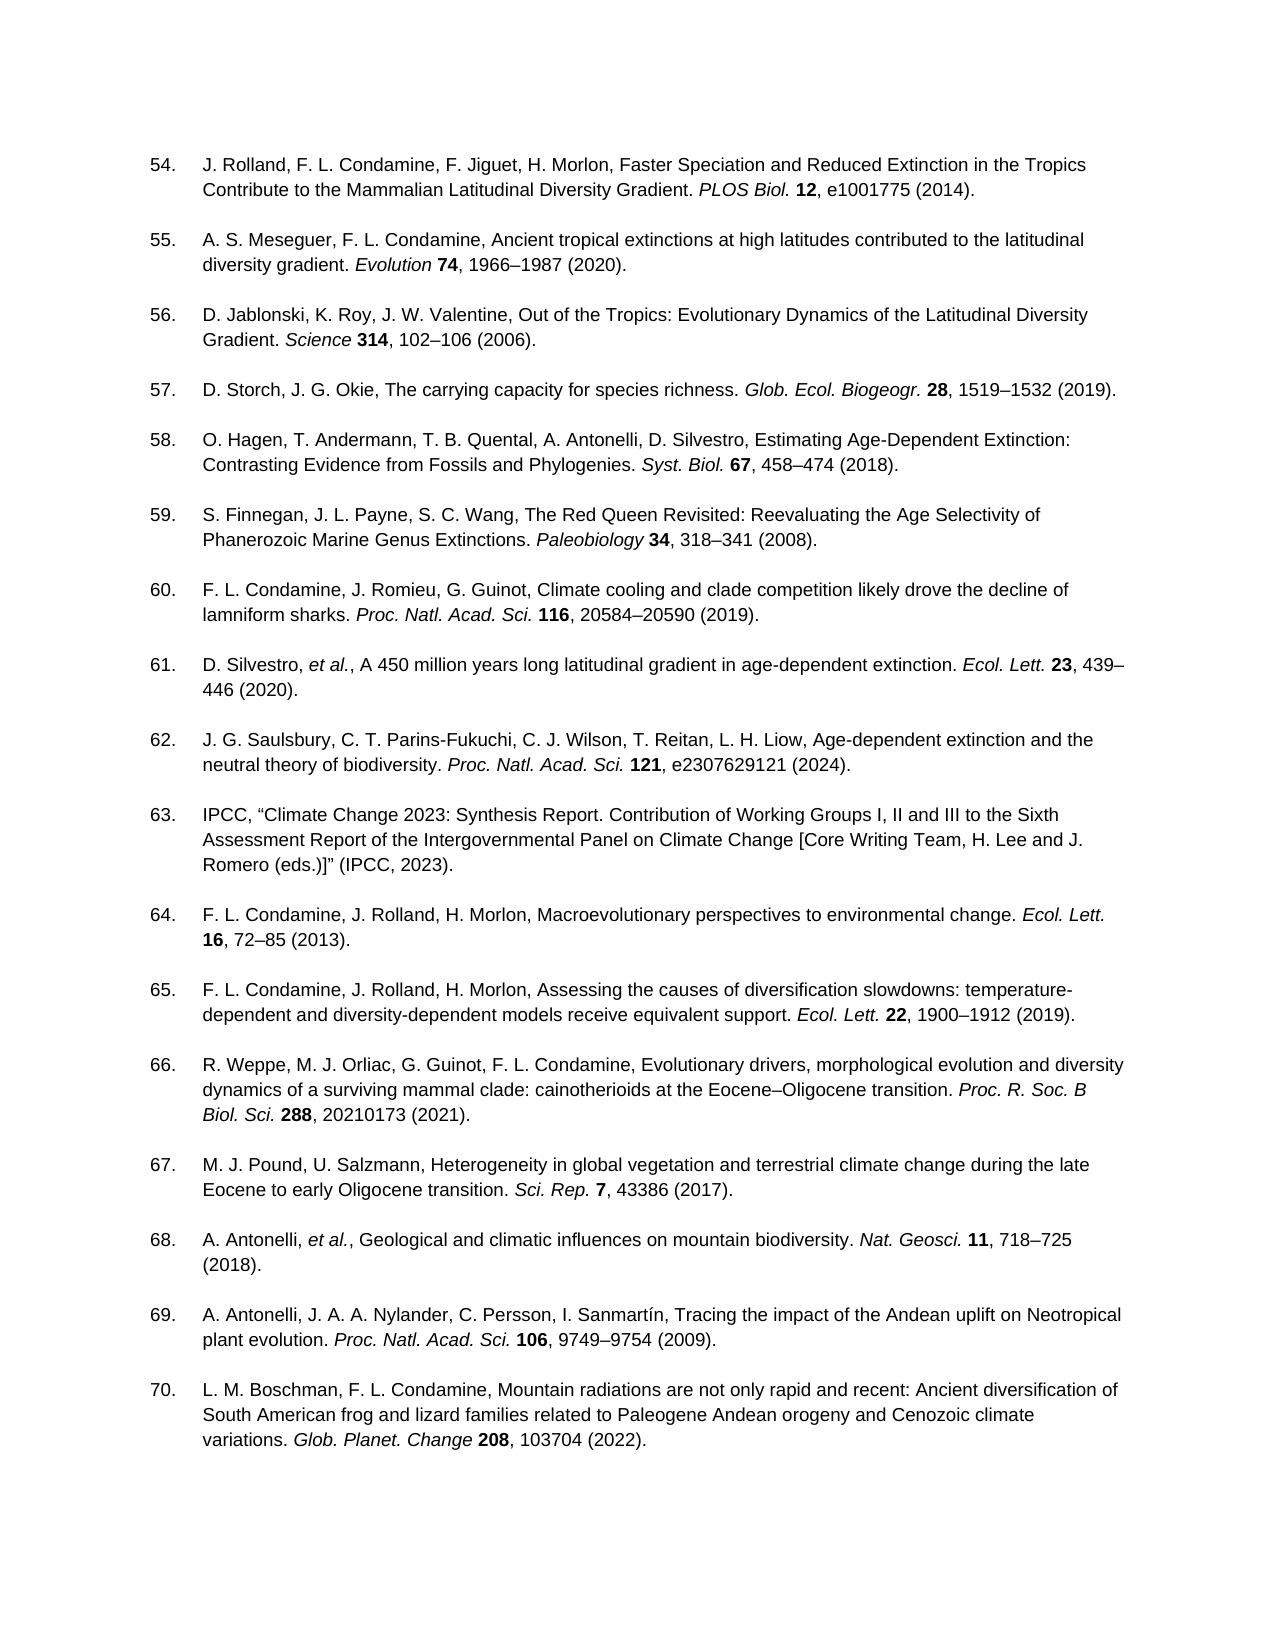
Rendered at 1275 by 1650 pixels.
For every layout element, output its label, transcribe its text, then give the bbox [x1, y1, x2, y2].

text 64. F. L. Condamine, J. Rolland, H. Morlon, Macroevolutionary perspectives to environmental change. Ecol. Lett. 16, 72–85 (2013). [150, 900, 1125, 950]
text 65. F. L. Condamine, J. Rolland, H. Morlon, Assessing the causes of diversification slowdowns: temperature-dependent and diversity-dependent models receive equivalent support. Ecol. Lett. 22, 1900–1912 (2019). [150, 975, 1125, 1025]
text 57. D. Storch, J. G. Okie, The carrying capacity for species richness. Glob. Ecol. Biogeogr. 28, 1519–1532 (2019). [150, 375, 1125, 400]
text 56. D. Jablonski, K. Roy, J. W. Valentine, Out of the Tropics: Evolutionary Dynamics of the Latitudinal Diversity Gradient. Science 314, 102–106 (2006). [150, 300, 1125, 350]
text 61. D. Silvestro, et al., A 450 million years long latitudinal gradient in age-dependent extinction. Ecol. Lett. 23, 439–446 (2020). [150, 650, 1125, 700]
text 70. L. M. Boschman, F. L. Condamine, Mountain radiations are not only rapid and recent: Ancient diversification of South American frog and lizard families related to Paleogene Andean orogeny and Cenozoic climate variations. Glob. Planet. Change 208, 103704 (2022). [150, 1375, 1125, 1450]
text 66. R. Weppe, M. J. Orliac, G. Guinot, F. L. Condamine, Evolutionary drivers, morphological evolution and diversity dynamics of a surviving mammal clade: cainotherioids at the Eocene–Oligocene transition. Proc. R. Soc. B Biol. Sci. 288, 20210173 (2021). [150, 1050, 1125, 1125]
text 60. F. L. Condamine, J. Romieu, G. Guinot, Climate cooling and clade competition likely drove the decline of lamniform sharks. Proc. Natl. Acad. Sci. 116, 20584–20590 (2019). [150, 575, 1125, 625]
text 59. S. Finnegan, J. L. Payne, S. C. Wang, The Red Queen Revisited: Reevaluating the Age Selectivity of Phanerozoic Marine Genus Extinctions. Paleobiology 34, 318–341 (2008). [150, 500, 1125, 550]
text 62. J. G. Saulsbury, C. T. Parins-Fukuchi, C. J. Wilson, T. Reitan, L. H. Liow, Age-dependent extinction and the neutral theory of biodiversity. Proc. Natl. Acad. Sci. 121, e2307629121 (2024). [150, 725, 1125, 775]
text 63. IPCC, “Climate Change 2023: Synthesis Report. Contribution of Working Groups I, II and III to the Sixth Assessment Report of the Intergovernmental Panel on Climate Change [Core Writing Team, H. Lee and J. Romero (eds.)]” (IPCC, 2023). [150, 800, 1125, 875]
text 67. M. J. Pound, U. Salzmann, Heterogeneity in global vegetation and terrestrial climate change during the late Eocene to early Oligocene transition. Sci. Rep. 7, 43386 (2017). [150, 1150, 1125, 1200]
text 69. A. Antonelli, J. A. A. Nylander, C. Persson, I. Sanmartín, Tracing the impact of the Andean uplift on Neotropical plant evolution. Proc. Natl. Acad. Sci. 106, 9749–9754 (2009). [150, 1300, 1125, 1350]
text 54. J. Rolland, F. L. Condamine, F. Jiguet, H. Morlon, Faster Speciation and Reduced Extinction in the Tropics Contribute to the Mammalian Latitudinal Diversity Gradient. PLOS Biol. 12, e1001775 (2014). [150, 150, 1125, 200]
text 68. A. Antonelli, et al., Geological and climatic influences on mountain biodiversity. Nat. Geosci. 11, 718–725 (2018). [150, 1225, 1125, 1275]
text 58. O. Hagen, T. Andermann, T. B. Quental, A. Antonelli, D. Silvestro, Estimating Age-Dependent Extinction: Contrasting Evidence from Fossils and Phylogenies. Syst. Biol. 67, 458–474 (2018). [150, 425, 1125, 475]
text 55. A. S. Meseguer, F. L. Condamine, Ancient tropical extinctions at high latitudes contributed to the latitudinal diversity gradient. Evolution 74, 1966–1987 (2020). [150, 225, 1125, 275]
